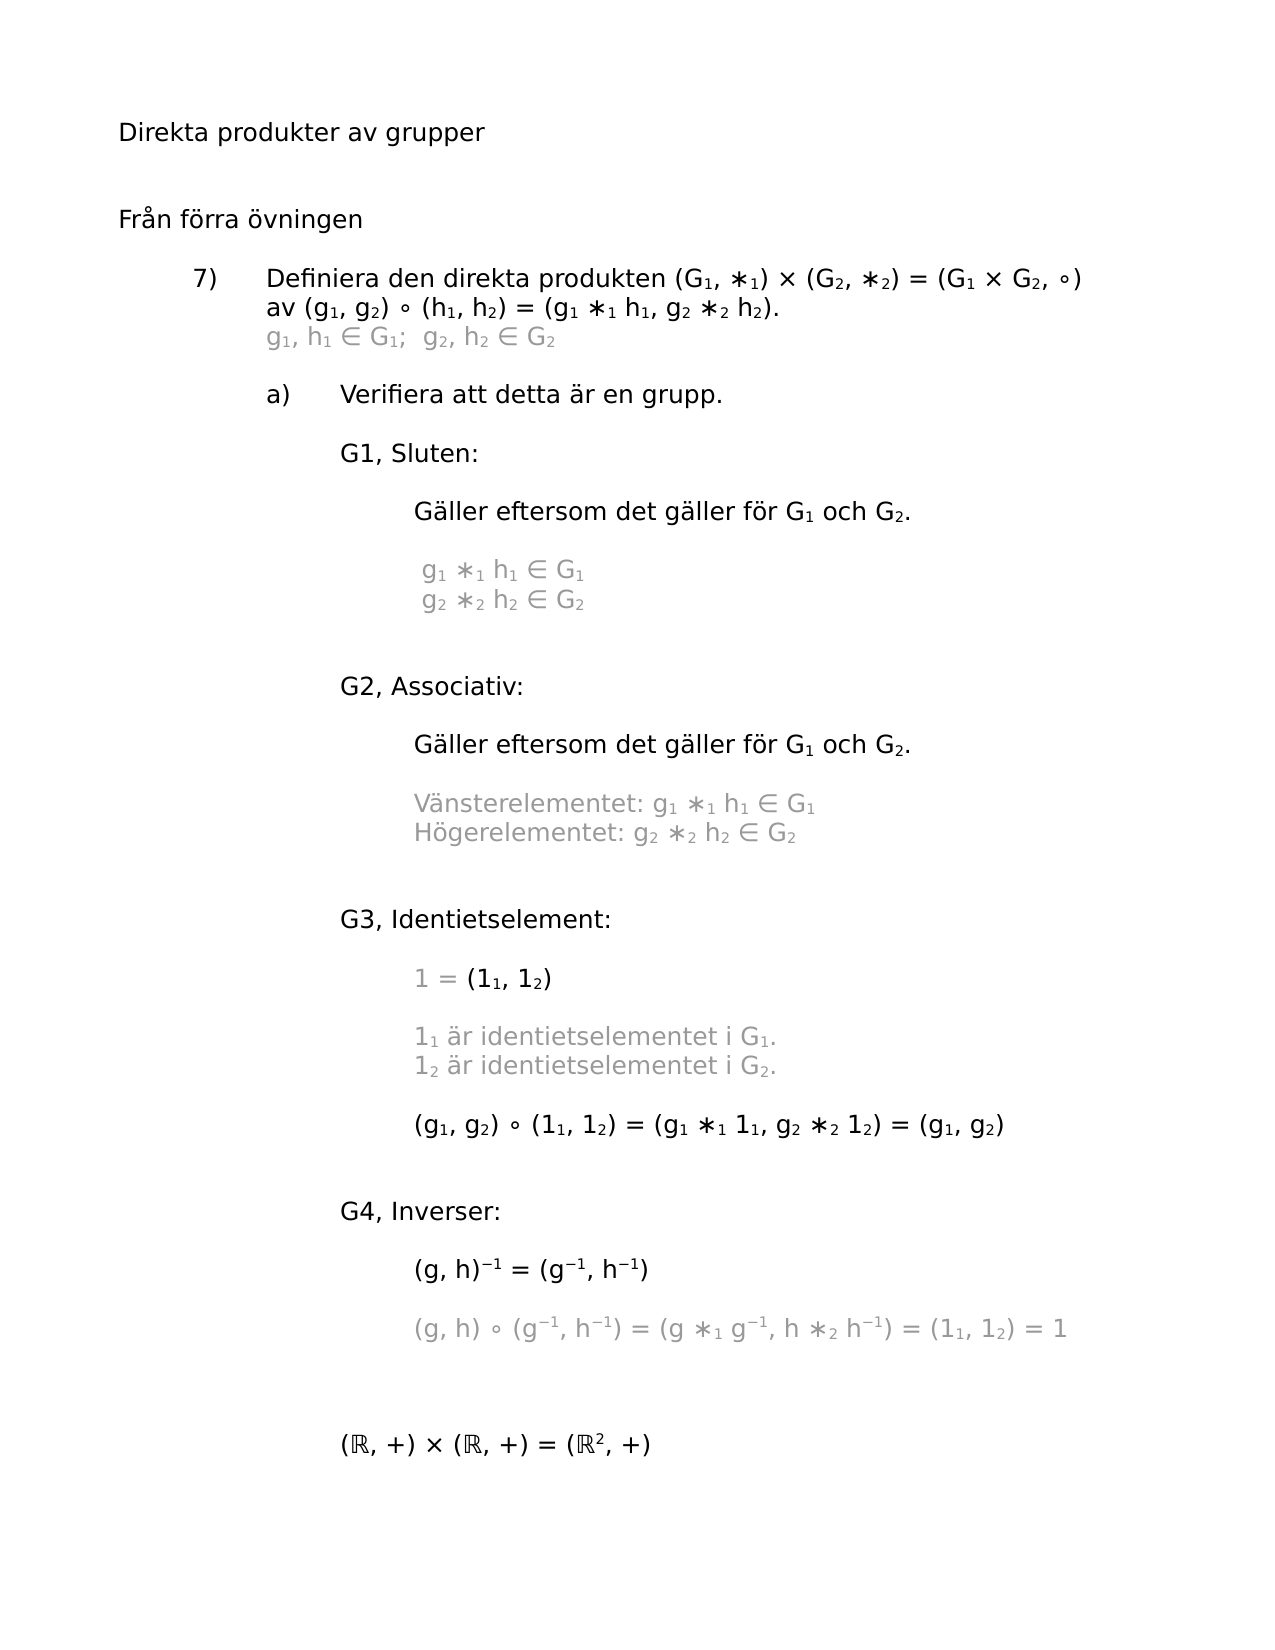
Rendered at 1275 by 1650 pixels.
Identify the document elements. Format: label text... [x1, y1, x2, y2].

text Gäller eftersom det gäller för G1 och G2. [118, 497, 1157, 526]
text 7) Definiera den direkta produkten (G1, ∗1) × (G2, ∗2) = (G1 × G2, ∘) [118, 264, 1157, 293]
text (g, h) ∘ (g−1, h−1) = (g ∗1 g−1, h ∗2 h−1) = (11, 12) = 1 [118, 1314, 1157, 1343]
text G2, Associativ: [118, 672, 1157, 701]
text Vänsterelementet: g1 ∗1 h1 ∈ G1 [118, 789, 1157, 818]
text G3, Identietselement: [118, 906, 1157, 935]
text g1, h1 ∈ G1; g2, h2 ∈ G2 [118, 322, 1157, 351]
text Direkta produkter av grupper [118, 118, 1157, 147]
text g2 ∗2 h2 ∈ G2 [118, 585, 1157, 614]
text Högerelementet: g2 ∗2 h2 ∈ G2 [118, 818, 1157, 847]
text 11 är identietselementet i G1. [118, 1022, 1157, 1051]
text G4, Inverser: [118, 1197, 1157, 1226]
text G1, Sluten: [118, 439, 1157, 468]
text (ℝ, +) × (ℝ, +) = (ℝ2, +) [118, 1431, 1157, 1460]
text av (g1, g2) ∘ (h1, h2) = (g1 ∗1 h1, g2 ∗2 h2). [118, 293, 1157, 322]
text (g1, g2) ∘ (11, 12) = (g1 ∗1 11, g2 ∗2 12) = (g1, g2) [118, 1110, 1157, 1139]
text Gäller eftersom det gäller för G1 och G2. [118, 731, 1157, 760]
text (g, h)−1 = (g−1, h−1) [118, 1256, 1157, 1285]
text g1 ∗1 h1 ∈ G1 [118, 556, 1157, 585]
text Från förra övningen [118, 206, 1157, 235]
text 1 = (11, 12) [118, 964, 1157, 993]
text 12 är identietselementet i G2. [118, 1051, 1157, 1081]
text a) Verifiera att detta är en grupp. [118, 381, 1157, 410]
